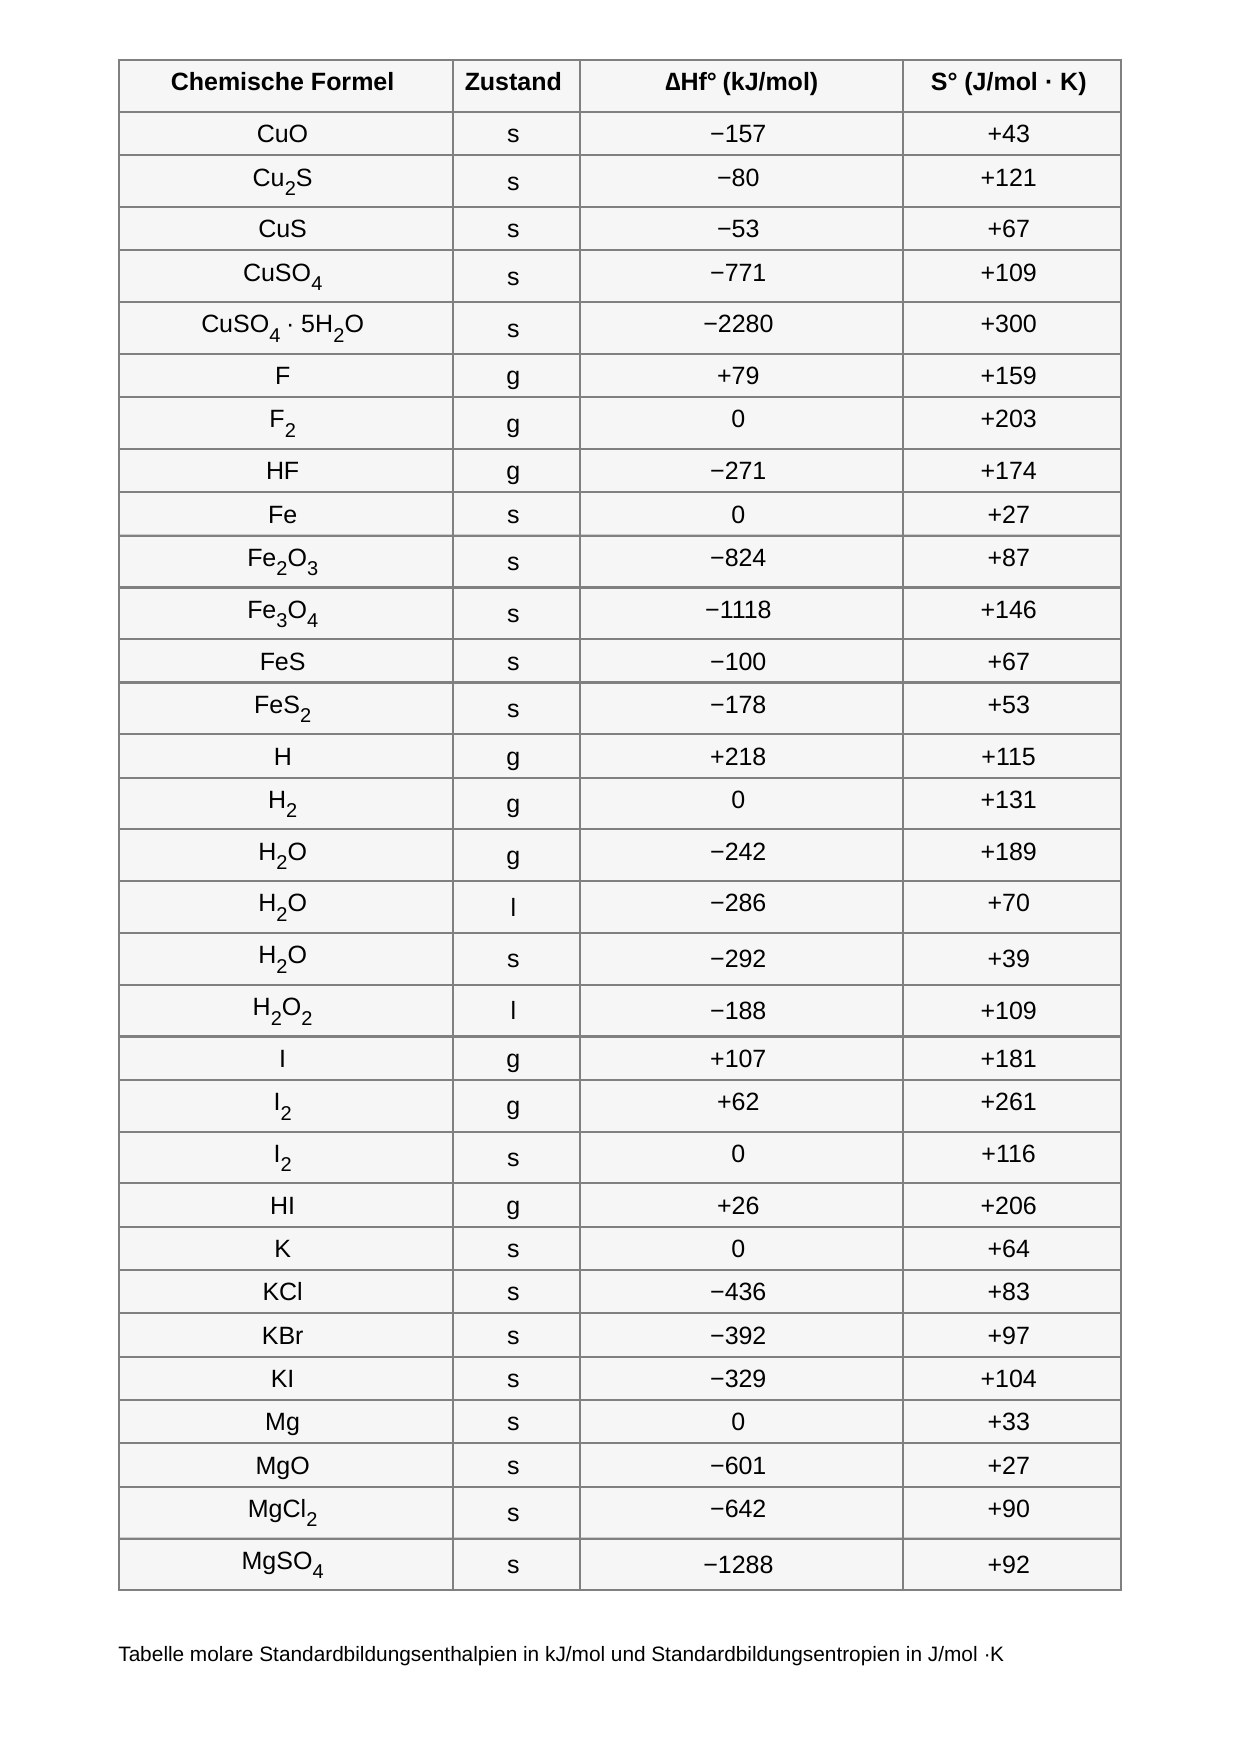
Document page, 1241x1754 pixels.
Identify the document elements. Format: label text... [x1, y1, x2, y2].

table_cell g [454, 355, 579, 396]
table_cell −53 [581, 208, 902, 249]
table_cell +121 [904, 156, 1120, 206]
table_cell −642 [581, 1488, 902, 1537]
table_cell +43 [904, 113, 1120, 154]
table_cell 0 [581, 398, 902, 448]
table_cell −271 [581, 450, 902, 491]
table_header Chemische Formel [120, 61, 452, 111]
table_cell −242 [581, 830, 902, 880]
table_cell +104 [904, 1358, 1120, 1399]
table_cell −2280 [581, 303, 902, 353]
table_cell s [454, 934, 579, 984]
table_cell I [120, 1038, 452, 1079]
table_cell s [454, 1401, 579, 1442]
table_cell +206 [904, 1184, 1120, 1226]
table_cell s [454, 113, 579, 154]
table_cell +97 [904, 1314, 1120, 1356]
table_cell H [120, 735, 452, 777]
table_cell CuS [120, 208, 452, 249]
table_cell l [454, 986, 579, 1035]
table_cell +87 [904, 537, 1120, 586]
table_cell −286 [581, 882, 902, 932]
table_cell +189 [904, 830, 1120, 880]
table_cell Fe3O4 [120, 589, 452, 638]
table_cell Mg [120, 1401, 452, 1442]
table_cell +67 [904, 640, 1120, 681]
table_cell s [454, 640, 579, 681]
table_cell +115 [904, 735, 1120, 777]
table_cell +27 [904, 1444, 1120, 1486]
table_cell s [454, 684, 579, 733]
table_cell s [454, 493, 579, 534]
table_cell s [454, 589, 579, 638]
table_cell FeS2 [120, 684, 452, 733]
table_cell l [454, 882, 579, 932]
table_cell +53 [904, 684, 1120, 733]
table_cell s [454, 537, 579, 586]
table_cell g [454, 735, 579, 777]
table_cell CuSO4 · 5H2O [120, 303, 452, 353]
table_cell FeS [120, 640, 452, 681]
table_cell HI [120, 1184, 452, 1226]
table_cell s [454, 303, 579, 353]
table_cell KI [120, 1358, 452, 1399]
table_cell s [454, 1271, 579, 1312]
table_cell Cu2S [120, 156, 452, 206]
table_header Zustand [454, 61, 579, 111]
table_cell CuO [120, 113, 452, 154]
table_cell KBr [120, 1314, 452, 1356]
table_cell −178 [581, 684, 902, 733]
table_cell F [120, 355, 452, 396]
table_cell KCl [120, 1271, 452, 1312]
table_cell −1288 [581, 1540, 902, 1589]
table_cell 0 [581, 1401, 902, 1442]
table_cell g [454, 398, 579, 448]
table_cell g [454, 779, 579, 828]
table_cell −157 [581, 113, 902, 154]
table_cell MgCl2 [120, 1488, 452, 1537]
table_cell +181 [904, 1038, 1120, 1079]
table_cell 0 [581, 1133, 902, 1182]
table_cell +174 [904, 450, 1120, 491]
table_cell −292 [581, 934, 902, 984]
table_cell +116 [904, 1133, 1120, 1182]
table_cell MgO [120, 1444, 452, 1486]
table_cell +146 [904, 589, 1120, 638]
table_header ∆Hf° (kJ/mol) [581, 61, 902, 111]
table_cell +109 [904, 986, 1120, 1035]
table_cell HF [120, 450, 452, 491]
table_cell 0 [581, 493, 902, 534]
table_cell I2 [120, 1081, 452, 1131]
table_cell MgSO4 [120, 1540, 452, 1589]
table_cell CuSO4 [120, 251, 452, 301]
table_cell +33 [904, 1401, 1120, 1442]
table_cell s [454, 208, 579, 249]
table_cell +203 [904, 398, 1120, 448]
table_cell s [454, 1444, 579, 1486]
table_cell −100 [581, 640, 902, 681]
table_cell +107 [581, 1038, 902, 1079]
table_cell +67 [904, 208, 1120, 249]
table_cell +159 [904, 355, 1120, 396]
table_cell H2 [120, 779, 452, 828]
table_cell −1118 [581, 589, 902, 638]
table_cell −824 [581, 537, 902, 586]
table_cell +27 [904, 493, 1120, 534]
table_cell Fe [120, 493, 452, 534]
table_cell g [454, 1038, 579, 1079]
table_cell −80 [581, 156, 902, 206]
table_cell +92 [904, 1540, 1120, 1589]
table_cell s [454, 1540, 579, 1589]
table_cell H2O2 [120, 986, 452, 1035]
table_cell Fe2O3 [120, 537, 452, 586]
table_cell +261 [904, 1081, 1120, 1131]
table_cell H2O [120, 830, 452, 880]
table_cell +109 [904, 251, 1120, 301]
table_cell −329 [581, 1358, 902, 1399]
table_cell F2 [120, 398, 452, 448]
table_cell g [454, 830, 579, 880]
table_cell g [454, 450, 579, 491]
table_cell −771 [581, 251, 902, 301]
table_cell s [454, 156, 579, 206]
table_cell 0 [581, 1228, 902, 1269]
table_cell +62 [581, 1081, 902, 1131]
table_cell +79 [581, 355, 902, 396]
table_cell H2O [120, 934, 452, 984]
table_header S° (J/mol · K) [904, 61, 1120, 111]
table_cell +26 [581, 1184, 902, 1226]
table_cell s [454, 1133, 579, 1182]
table_cell g [454, 1081, 579, 1131]
table_cell s [454, 1358, 579, 1399]
table_cell +64 [904, 1228, 1120, 1269]
table_cell −188 [581, 986, 902, 1035]
table_cell s [454, 251, 579, 301]
table_cell −601 [581, 1444, 902, 1486]
table_cell +83 [904, 1271, 1120, 1312]
table_cell g [454, 1184, 579, 1226]
table_cell +90 [904, 1488, 1120, 1537]
table_cell K [120, 1228, 452, 1269]
table_cell +39 [904, 934, 1120, 984]
table_cell s [454, 1228, 579, 1269]
table_cell s [454, 1488, 579, 1537]
table_cell +131 [904, 779, 1120, 828]
table_cell 0 [581, 779, 902, 828]
table_cell +300 [904, 303, 1120, 353]
table_cell I2 [120, 1133, 452, 1182]
table_cell s [454, 1314, 579, 1356]
table_cell +70 [904, 882, 1120, 932]
table_cell +218 [581, 735, 902, 777]
table_cell −436 [581, 1271, 902, 1312]
table_cell −392 [581, 1314, 902, 1356]
table_cell H2O [120, 882, 452, 932]
